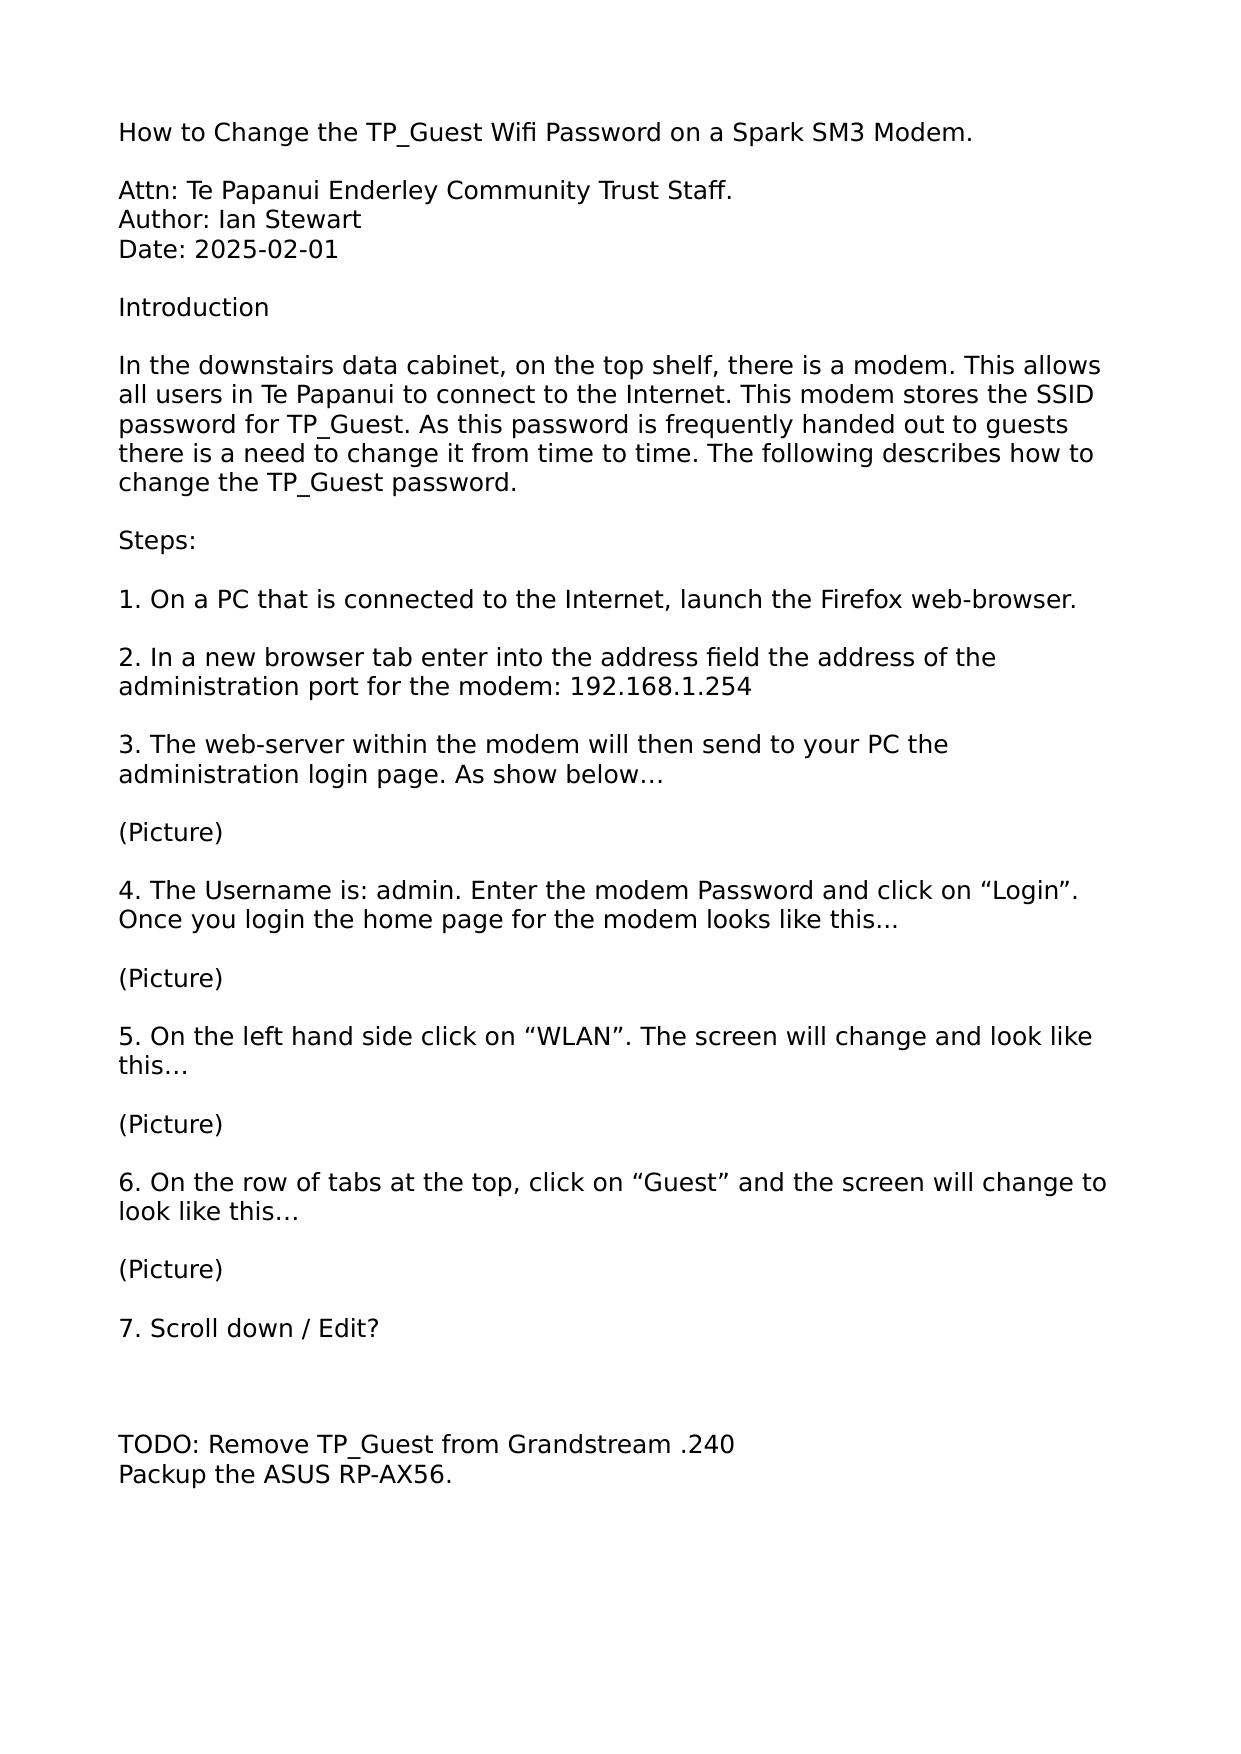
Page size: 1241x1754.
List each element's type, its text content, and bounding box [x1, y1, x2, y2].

text 6. On the row of tabs at the top, click on “Guest” and the screen will change to look like this… [118, 1168, 1122, 1226]
text (Picture) [118, 1110, 1122, 1139]
text 3. The web-server within the modem will then send to your PC the administration login page. As show below… [118, 731, 1122, 789]
text Author: Ian Stewart [118, 206, 1122, 235]
text (Picture) [118, 1256, 1122, 1285]
text Packup the ASUS RP-AX56. [118, 1460, 1122, 1489]
text Date: 2025-02-01 [118, 235, 1122, 264]
text (Picture) [118, 818, 1122, 847]
text 1. On a PC that is connected to the Internet, launch the Firefox web-browser. [118, 585, 1122, 614]
text In the downstairs data cabinet, on the top shelf, there is a modem. This allows all users in Te Papanui to connect to the Internet. This modem stores the SSID password for TP_Guest. As this password is frequently handed out to guests there is a need to change it from time to time. The following describes how to change the TP_Guest password. [118, 351, 1122, 497]
text (Picture) [118, 964, 1122, 993]
text TODO: Remove TP_Guest from Grandstream .240 [118, 1431, 1122, 1460]
text Attn: Te Papanui Enderley Community Trust Staff. [118, 176, 1122, 206]
text Introduction [118, 293, 1122, 322]
text 2. In a new browser tab enter into the address field the address of the administration port for the modem: 192.168.1.254 [118, 643, 1122, 701]
text How to Change the TP_Guest Wifi Password on a Spark SM3 Modem. [118, 118, 1122, 147]
text 5. On the left hand side click on “WLAN”. The screen will change and look like this… [118, 1022, 1122, 1081]
text 4. The Username is: admin. Enter the modem Password and click on “Login”. Once you login the home page for the modem looks like this... [118, 876, 1122, 935]
text Steps: [118, 526, 1122, 556]
text 7. Scroll down / Edit? [118, 1314, 1122, 1343]
